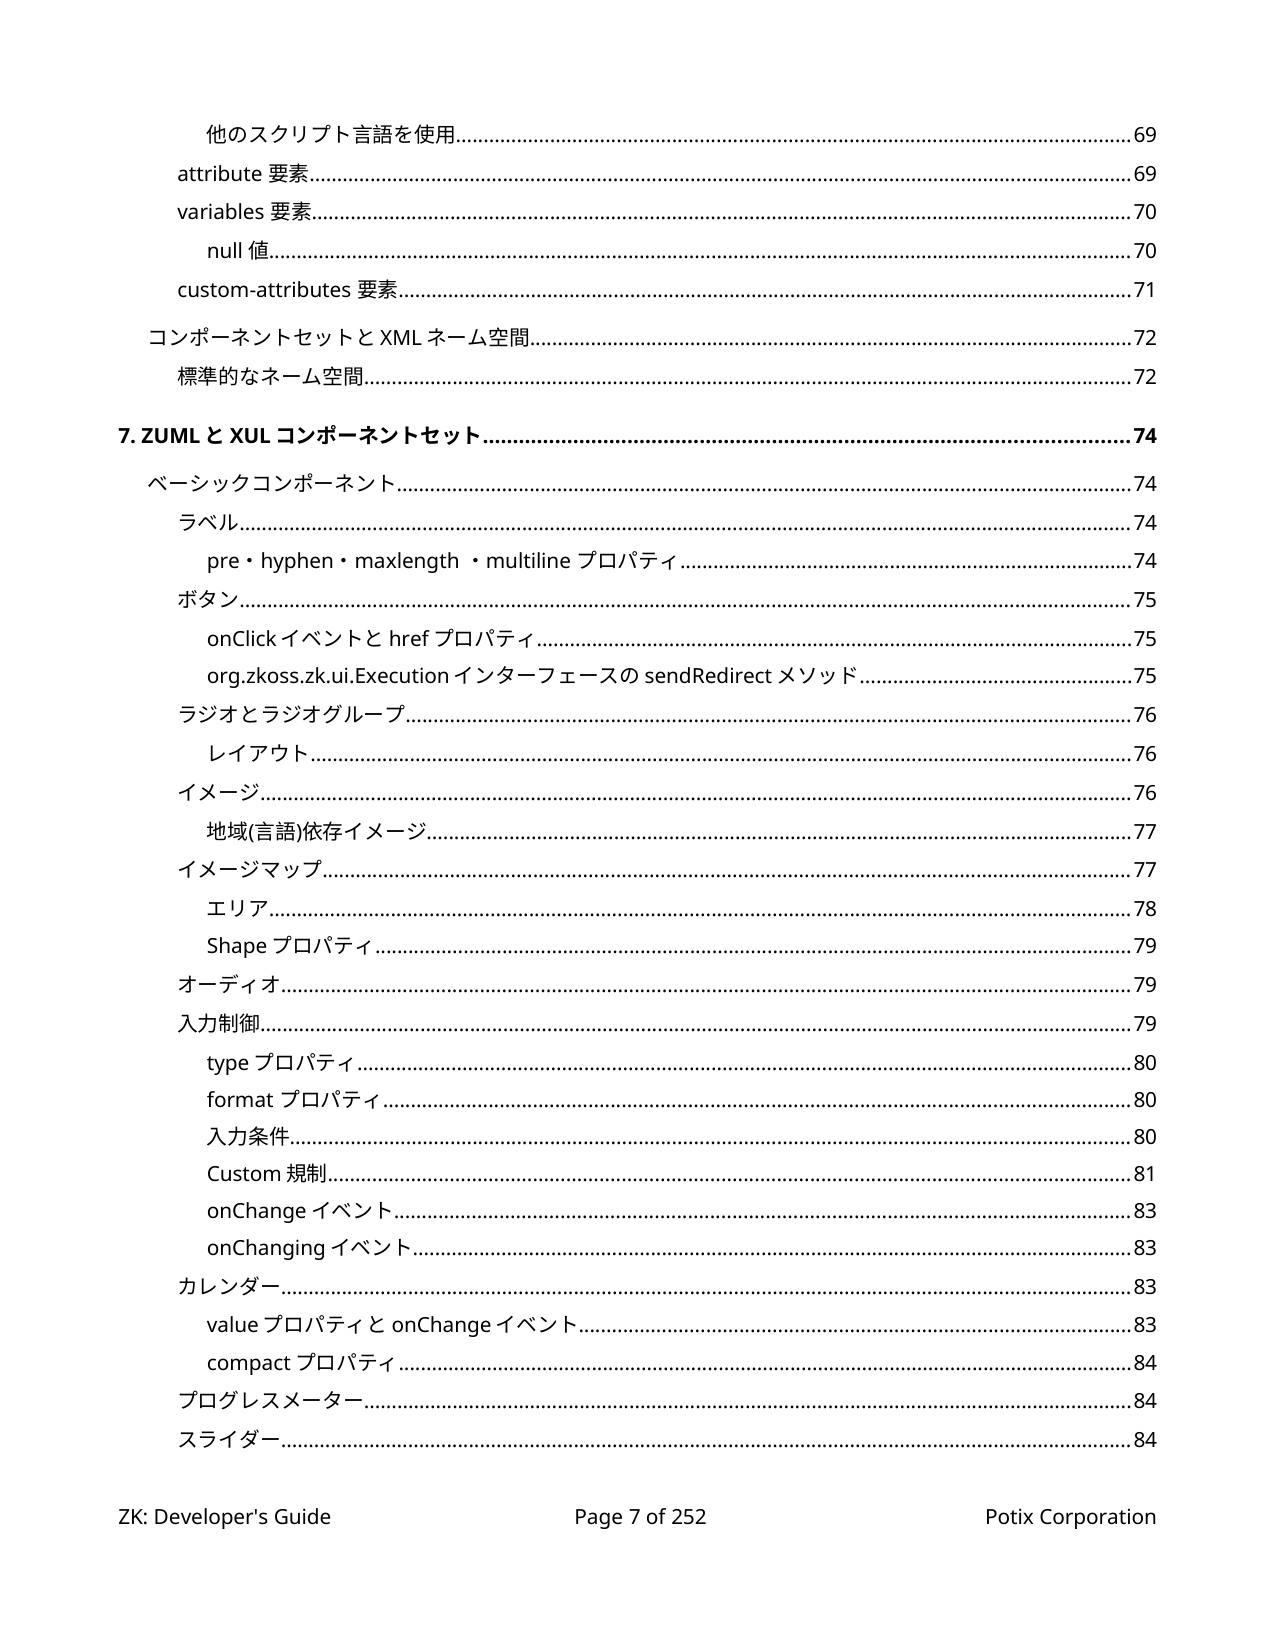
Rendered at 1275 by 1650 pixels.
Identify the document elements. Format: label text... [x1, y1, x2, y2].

text ベーシックコンポーネント 74 [148, 467, 1157, 497]
text ボタン 75 [177, 584, 1157, 614]
text プログレスメーター 84 [177, 1385, 1157, 1415]
text compactプロパティ 84 [207, 1346, 1157, 1376]
text イメージマップ 77 [177, 854, 1157, 884]
text レイアウト 76 [207, 737, 1157, 767]
text onClickイベントとhrefプロパティ 75 [207, 623, 1157, 653]
text 地域(言語)依存イメージ 77 [207, 815, 1157, 845]
text null 値 70 [207, 235, 1157, 265]
text Shapeプロパティ 79 [207, 930, 1157, 960]
text 7. ZUMLとXULコンポーネントセット 74 [118, 419, 1157, 449]
text pre・hyphen・maxlength ・multiline プロパティ 74 [207, 545, 1157, 575]
text onChangingイベント 83 [207, 1231, 1157, 1261]
text typeプロパティ 80 [207, 1046, 1157, 1076]
text custom-attributes 要素 71 [177, 273, 1157, 303]
text 標準的なネーム空間 72 [177, 360, 1157, 390]
text variables 要素 70 [177, 196, 1157, 226]
text 入力条件 80 [207, 1120, 1157, 1150]
text イメージ 76 [177, 776, 1157, 806]
text onChangeイベント 83 [207, 1194, 1157, 1224]
text 他のスクリプト言語を使用 69 [207, 118, 1157, 148]
text ラジオとラジオグループ 76 [177, 698, 1157, 728]
text ラベル 74 [177, 506, 1157, 536]
text オーディオ 79 [177, 969, 1157, 999]
text 入力制御 79 [177, 1007, 1157, 1037]
text カレンダー 83 [177, 1270, 1157, 1300]
text valueプロパティとonChangeイベント 83 [207, 1309, 1157, 1339]
text コンポーネントセットとXMLネーム空間 72 [148, 321, 1157, 351]
text attribute 要素 69 [177, 157, 1157, 187]
text Custom規制 81 [207, 1157, 1157, 1187]
text スライダー 84 [177, 1424, 1157, 1454]
text format プロパティ 80 [207, 1083, 1157, 1113]
text org.zkoss.zk.ui.ExecutionインターフェースのsendRedirectメソッド 75 [207, 660, 1157, 690]
text エリア 78 [207, 893, 1157, 923]
